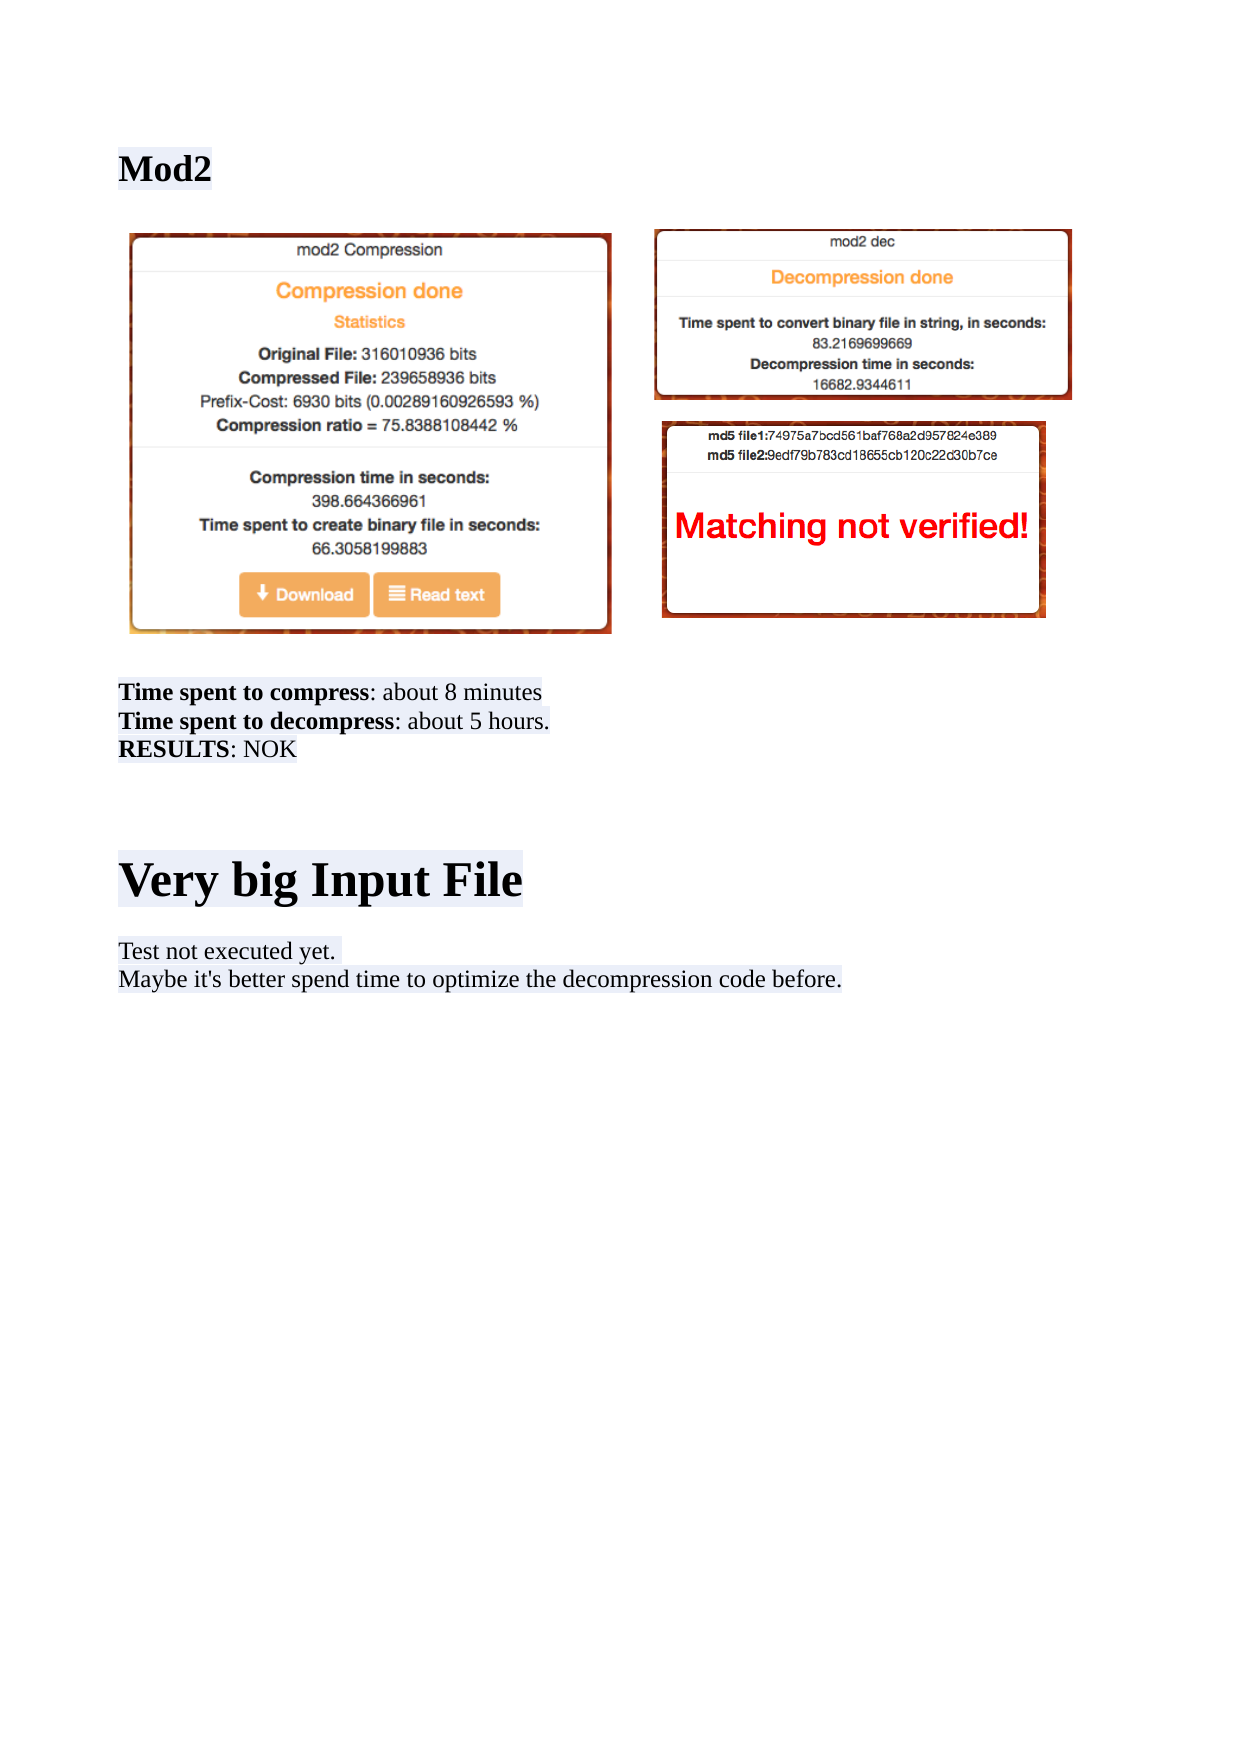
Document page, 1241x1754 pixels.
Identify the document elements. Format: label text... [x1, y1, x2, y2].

picture [661, 421, 1046, 618]
text Mod2 [118, 147, 1122, 190]
text RESULTS: NOK [118, 734, 1122, 763]
text Time spent to compress: about 8 minutes [118, 677, 1122, 706]
picture [129, 233, 612, 634]
text Time spent to decompress: about 5 hours. [118, 706, 1122, 734]
text Test not executed yet. [118, 936, 1122, 964]
picture [654, 229, 1073, 400]
text Very big Input File [118, 849, 1122, 907]
text Maybe it's better spend time to optimize the decompression code before. [118, 964, 1122, 993]
